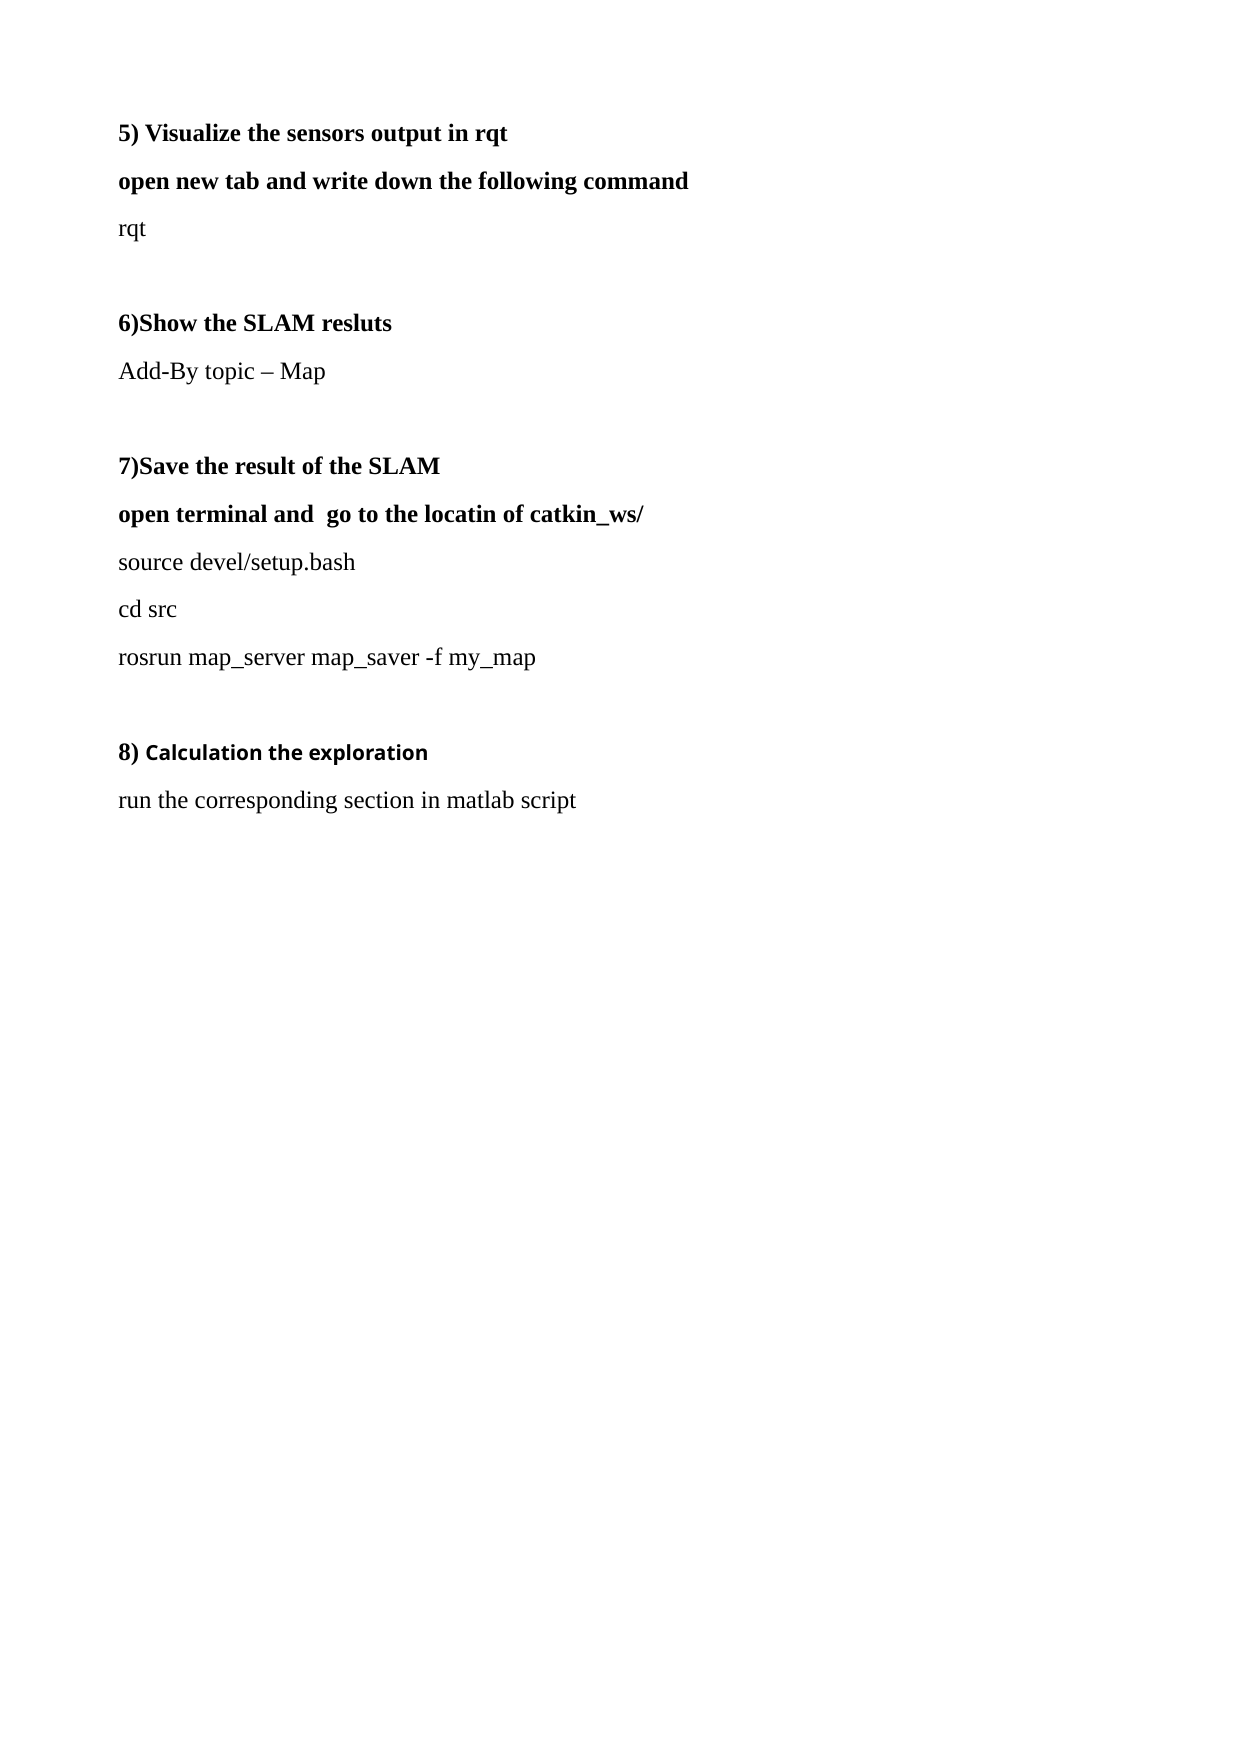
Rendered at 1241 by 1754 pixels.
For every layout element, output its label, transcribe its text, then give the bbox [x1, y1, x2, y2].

text 7)Save the result of the SLAM [118, 451, 1122, 480]
text rosrun map_server map_saver -f my_map [118, 642, 1122, 671]
text rqt [118, 213, 1122, 242]
text 5) Visualize the sensors output in rqt [118, 118, 1122, 147]
text open terminal and go to the locatin of catkin_ws/ [118, 499, 1122, 528]
text source devel/setup.bash [118, 547, 1122, 575]
text open new tab and write down the following command [118, 166, 1122, 194]
text cd src [118, 594, 1122, 623]
text 8) Calculation the exploration [118, 737, 1122, 766]
text run the corresponding section in matlab script [118, 785, 1122, 814]
text Add-By topic – Map [118, 356, 1122, 385]
text 6)Show the SLAM resluts [118, 308, 1122, 337]
